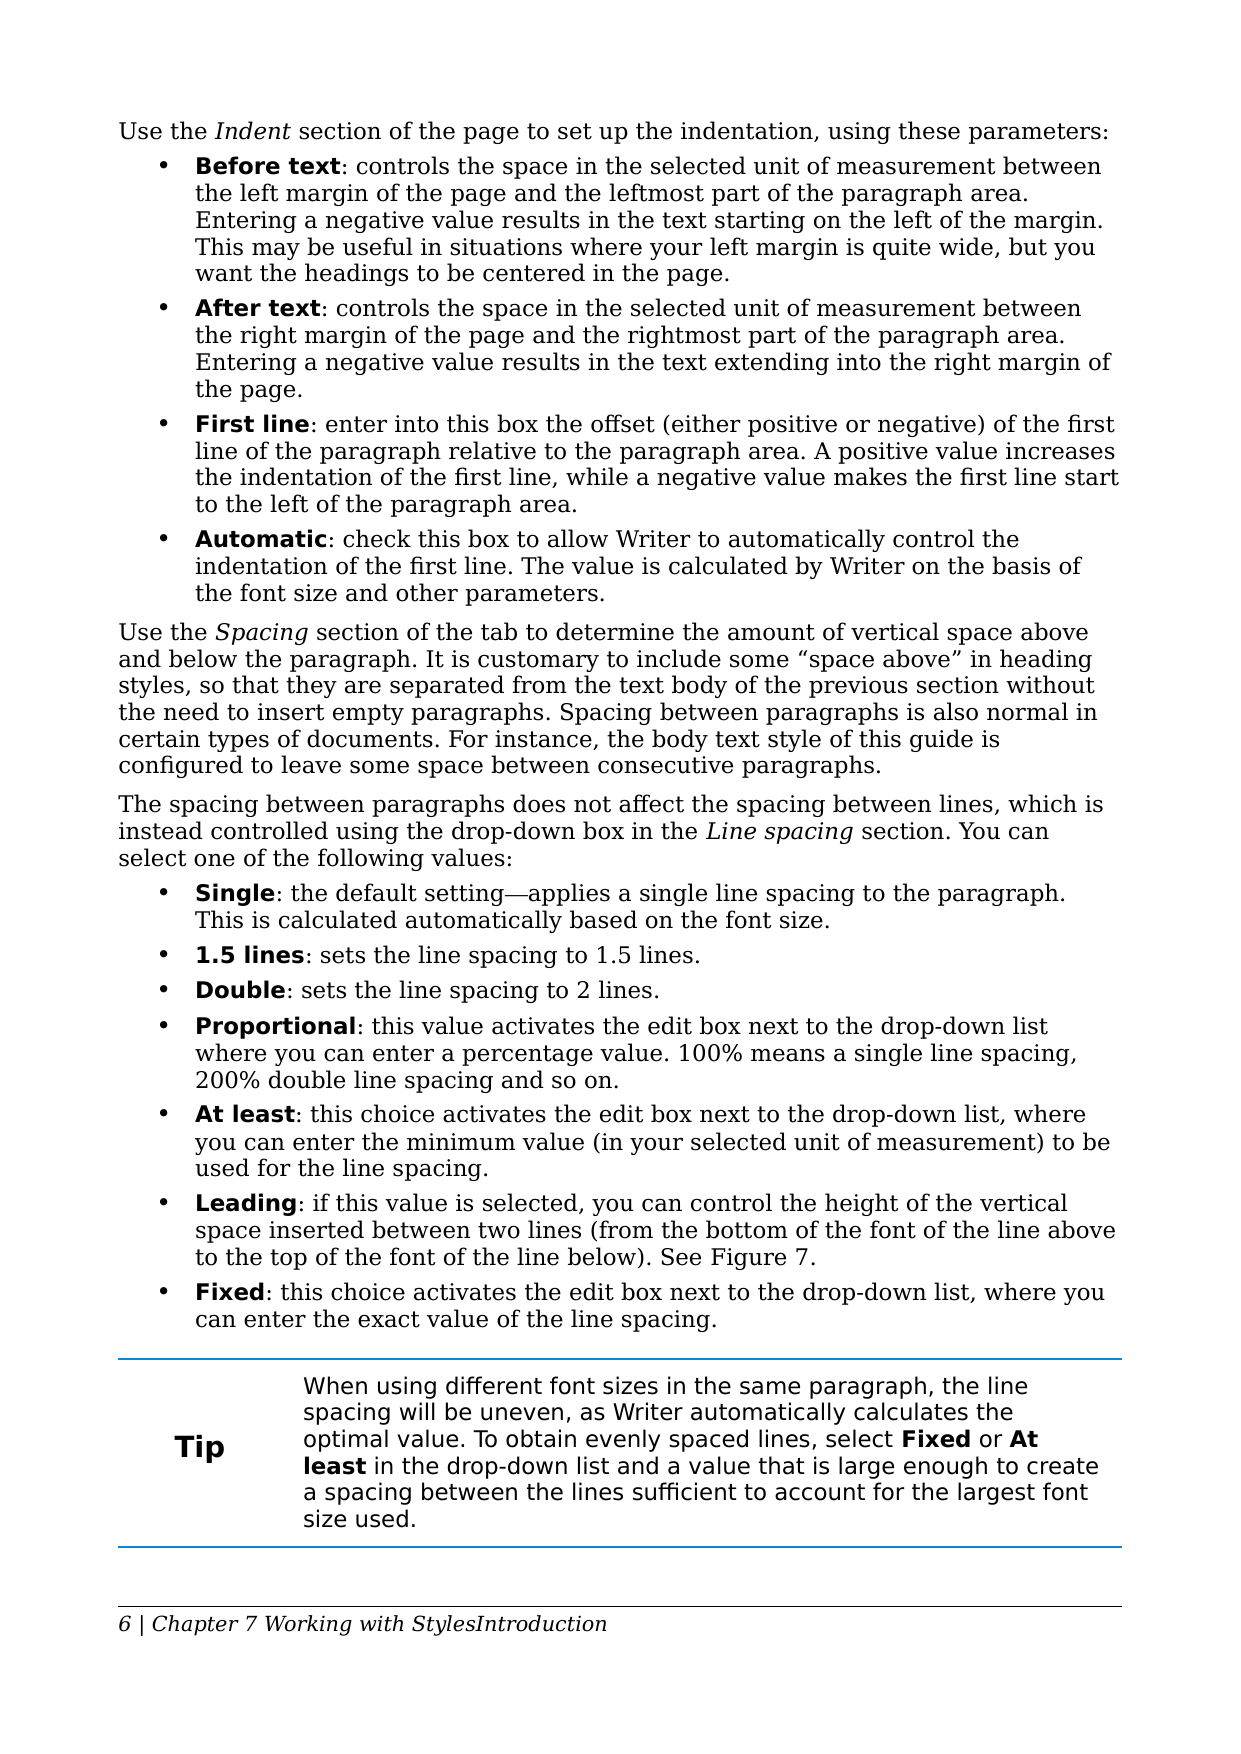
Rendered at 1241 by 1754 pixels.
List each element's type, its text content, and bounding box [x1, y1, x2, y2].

text Use the Spacing section of the tab to determine the amount of vertical space above and below the paragraph. It is customary to include some “space above” in heading styles, so that they are separated from the text body of the previous section without the need to insert empty paragraphs. Spacing between paragraphs is also normal in certain types of documents. For instance, the body text style of this guide is configured to leave some space between consecutive paragraphs. [118, 619, 1122, 779]
list First line: enter into this box the offset (either positive or negative) of the first line of the paragraph relative to the paragraph area. A positive value increases the indentation of the first line, while a negative value makes the first line start to the left of the paragraph area. [156, 409, 1122, 518]
table_header Tip [118, 1360, 281, 1546]
list Use the Indent section of the page to set up the indentation, using these parameters: [118, 118, 1122, 145]
list Leading: if this value is selected, you can control the height of the vertical space inserted between two lines (from the bottom of the font of the line above to the top of the font of the line below). See Figure 7. [156, 1188, 1122, 1271]
list Fixed: this choice activates the edit box next to the drop-down list, where you can enter the exact value of the line spacing. [156, 1277, 1122, 1333]
table_header When using different font sizes in the same paragraph, the line spacing will be uneven, as Writer automatically calculates the optimal value. To obtain evenly spaced lines, select Fixed or At least in the drop-down list and a value that is large enough to create a spacing between the lines sufficient to account for the largest font size used. [281, 1360, 1122, 1546]
list After text: controls the space in the selected unit of measurement between the right margin of the page and the rightmost part of the paragraph area. Entering a negative value results in the text extending into the right margin of the page. [156, 293, 1122, 402]
list Double: sets the line spacing to 2 lines. [156, 976, 1122, 1005]
list Before text: controls the space in the selected unit of measurement between the left margin of the page and the leftmost part of the paragraph area. Entering a negative value results in the text starting on the left of the margin. This may be useful in situations where your left margin is quite wide, but you want the headings to be centered in the page. [156, 151, 1122, 287]
list Proportional: this value activates the edit box next to the drop-down list where you can enter a percentage value. 100% means a single line spacing, 200% double line spacing and so on. [156, 1011, 1122, 1093]
list The spacing between paragraphs does not affect the spacing between lines, which is instead controlled using the drop-down box in the Line spacing section. You can select one of the following values: [118, 792, 1122, 872]
list At least: this choice activates the edit box next to the drop-down list, where you can enter the minimum value (in your selected unit of measurement) to be used for the line spacing. [156, 1100, 1122, 1182]
list 1.5 lines: sets the line spacing to 1.5 lines. [156, 940, 1122, 969]
list Single: the default setting—applies a single line spacing to the paragraph. This is calculated automatically based on the font size. [156, 878, 1122, 934]
list Automatic: check this box to allow Writer to automatically control the indentation of the first line. The value is calculated by Writer on the basis of the font size and other parameters. [156, 524, 1122, 607]
